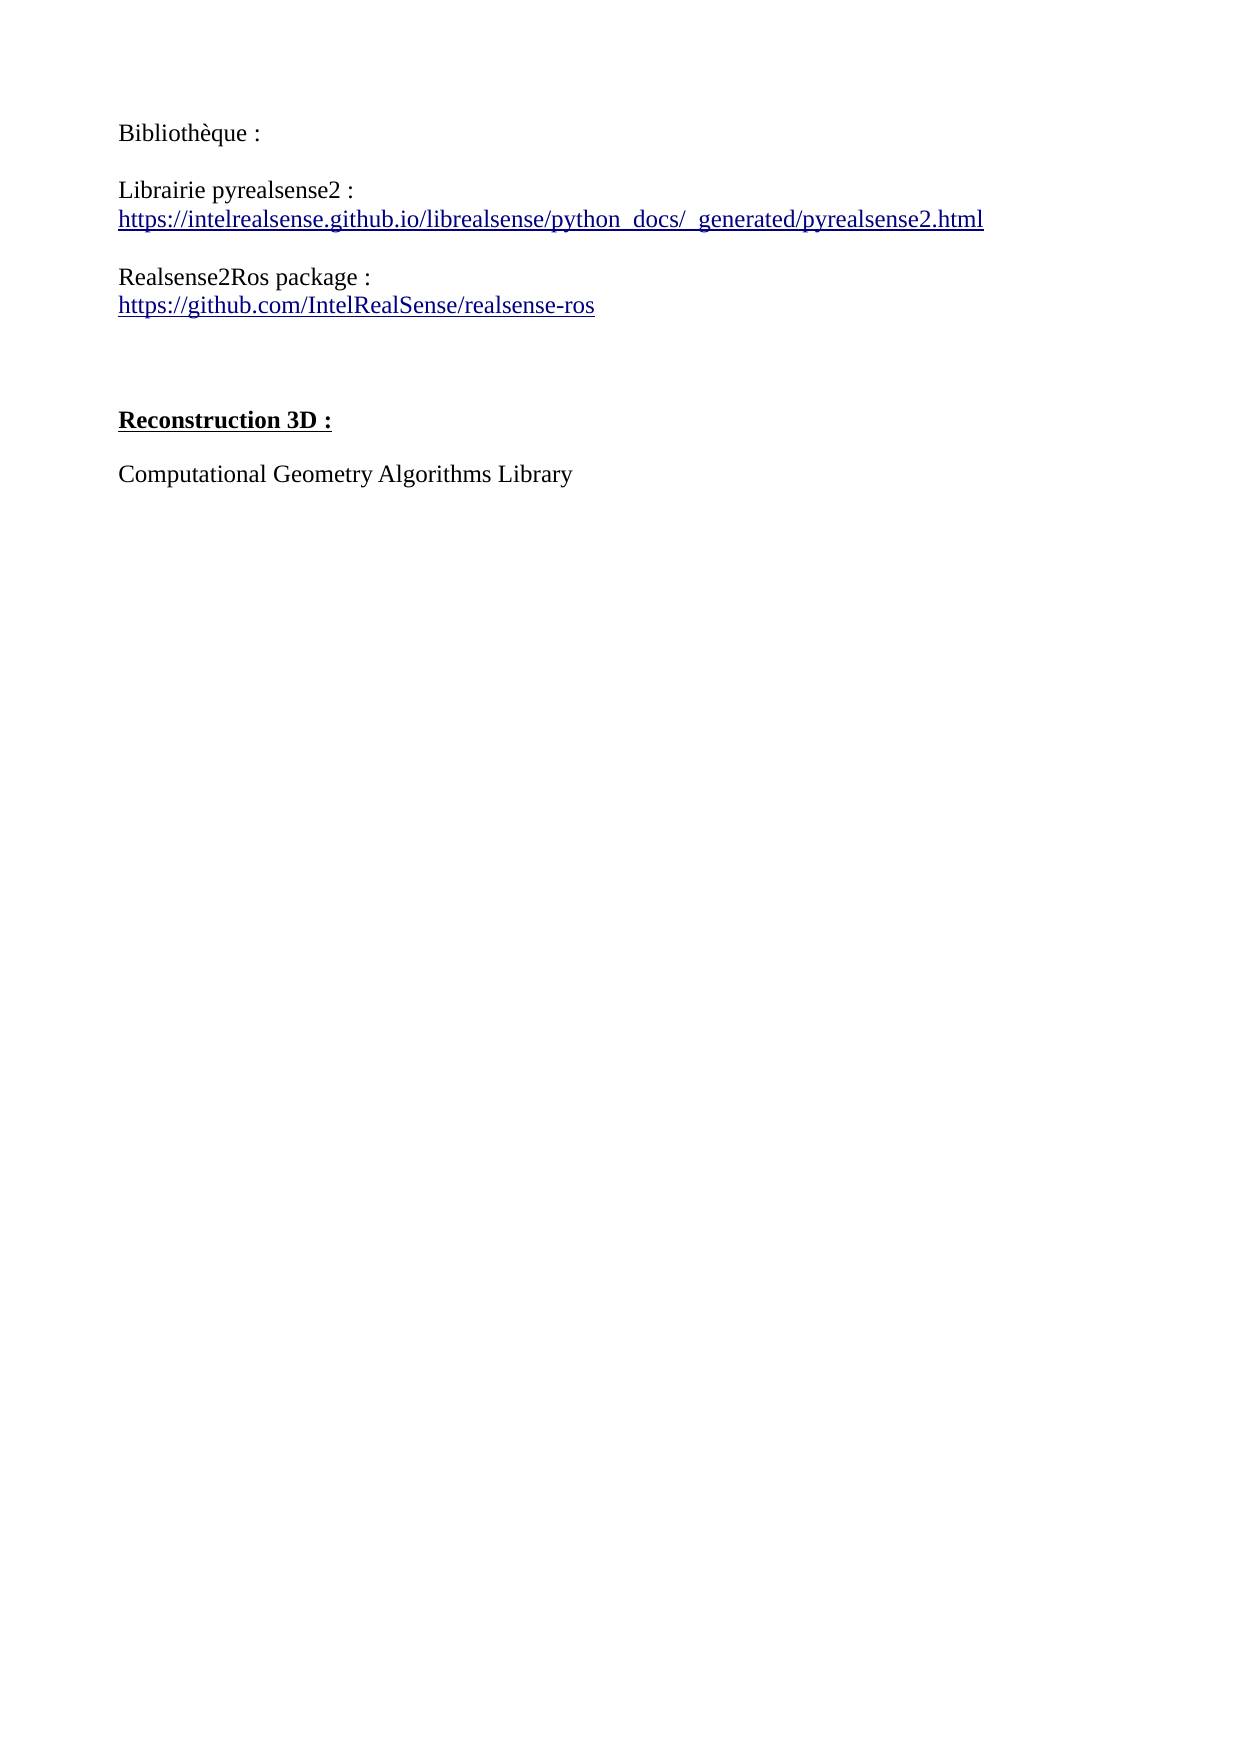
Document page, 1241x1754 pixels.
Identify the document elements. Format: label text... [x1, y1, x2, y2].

text Librairie pyrealsense2 : [118, 176, 1122, 204]
text Bibliothèque : [118, 118, 1122, 147]
text Realsense2Ros package : [118, 262, 1122, 291]
text https://github.com/IntelRealSense/realsense-ros [118, 291, 1122, 319]
text https://intelrealsense.github.io/librealsense/python_docs/_generated/pyrealsense2.html [118, 204, 1122, 233]
subtitle Computational Geometry Algorithms Library [118, 459, 1122, 488]
text Reconstruction 3D : [118, 406, 1122, 434]
